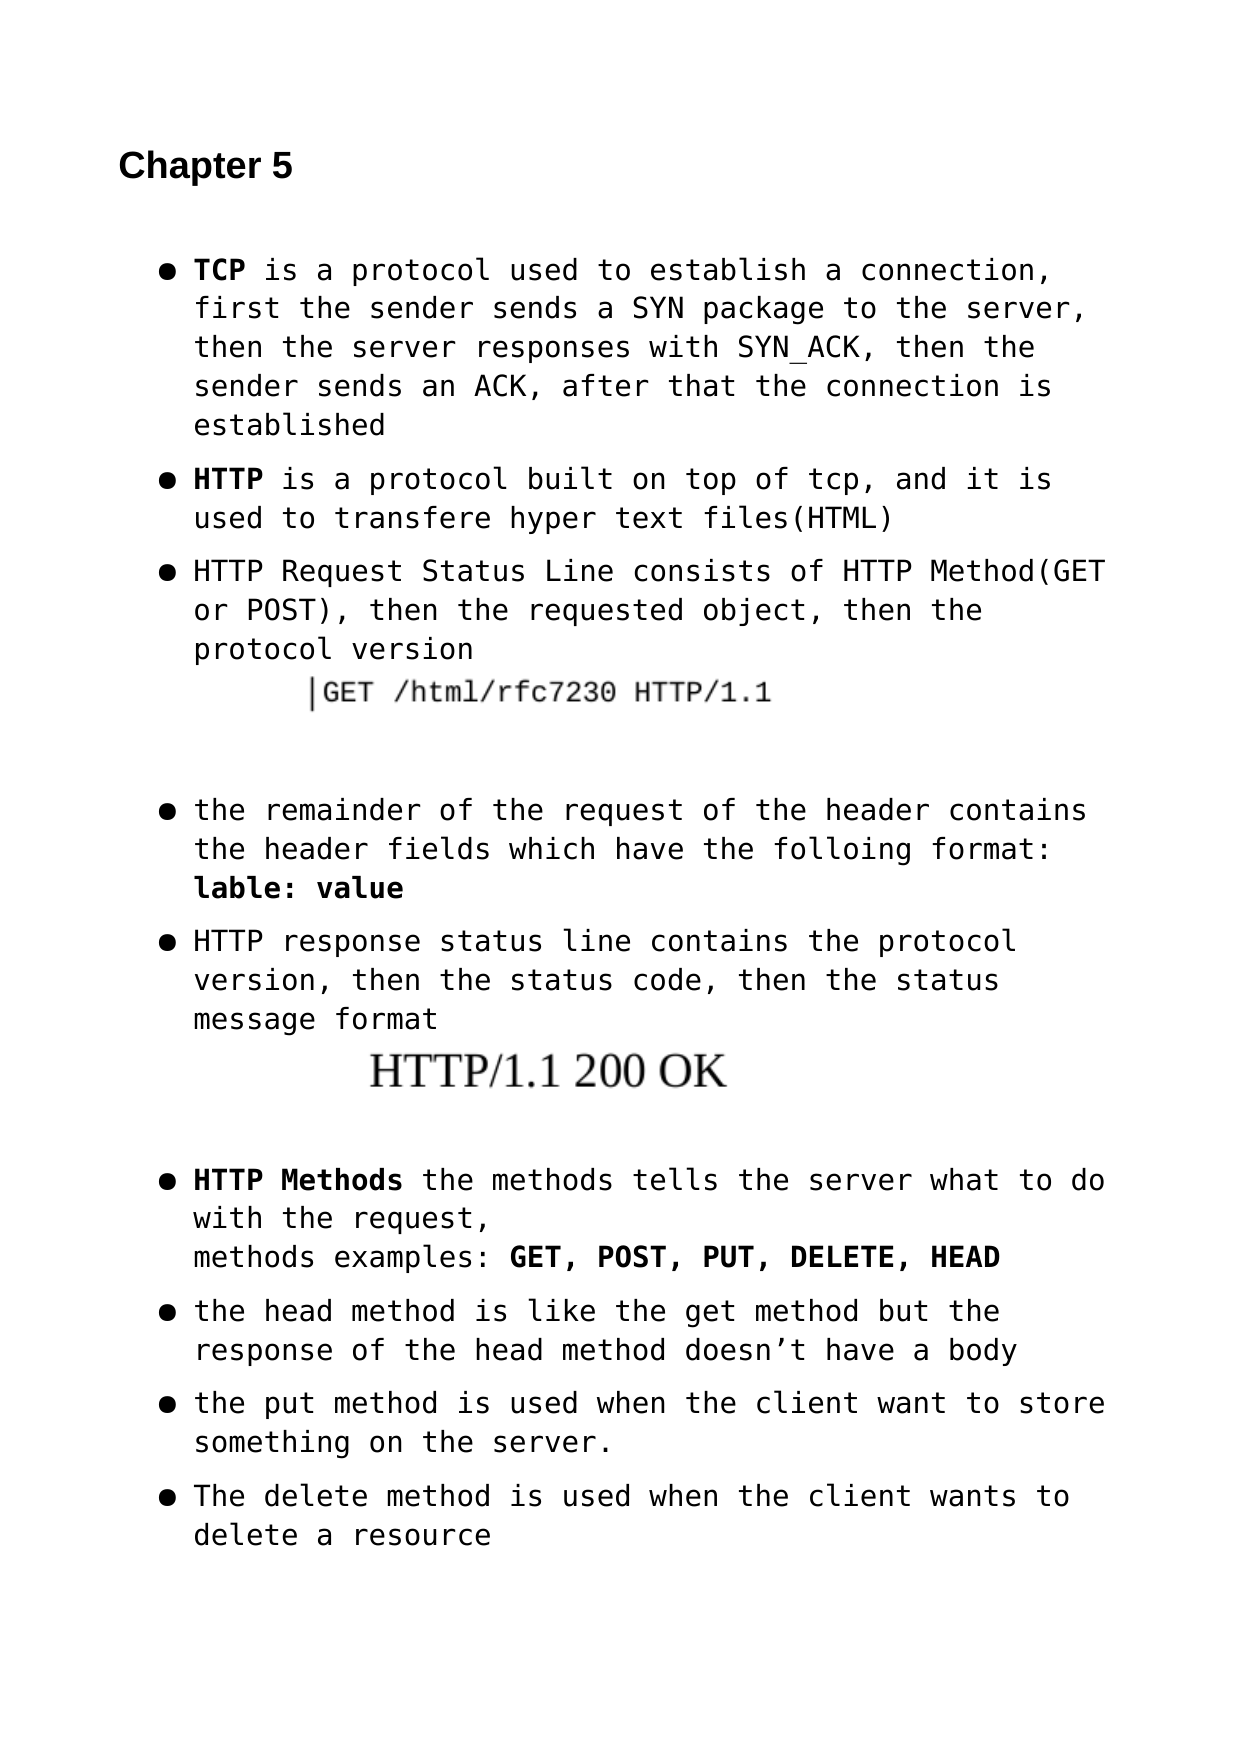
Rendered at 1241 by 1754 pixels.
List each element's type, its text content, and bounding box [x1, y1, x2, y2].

list the remainder of the request of the header contains the header fields which have the folloing format: lable: value [156, 793, 1122, 905]
list HTTP is a protocol built on top of tcp, and it is used to transfere hyper text files(HTML) [156, 462, 1122, 535]
list the put method is used when the client want to store something on the server. [156, 1387, 1122, 1460]
list HTTP Methods the methods tells the server what to do with the request, methods examples: GET, POST, PUT, DELETE, HEAD [156, 1163, 1122, 1275]
subtitle Chapter 5 [118, 143, 1122, 187]
picture [363, 1051, 746, 1103]
list the head method is like the get method but the response of the head method doesn’t have a body [156, 1294, 1122, 1367]
list HTTP Request Status Line consists of HTTP Method(GET or POST), then the requested object, then the protocol version [156, 555, 1122, 773]
list HTTP response status line contains the protocol version, then the status code, then the status message format [156, 924, 1122, 1143]
picture [304, 676, 830, 729]
list TCP is a protocol used to establish a connection, first the sender sends a SYN package to the server, then the server responses with SYN_ACK, then the sender sends an ACK, after that the connection is established [156, 253, 1122, 443]
list The delete method is used when the client wants to delete a resource [156, 1479, 1122, 1552]
